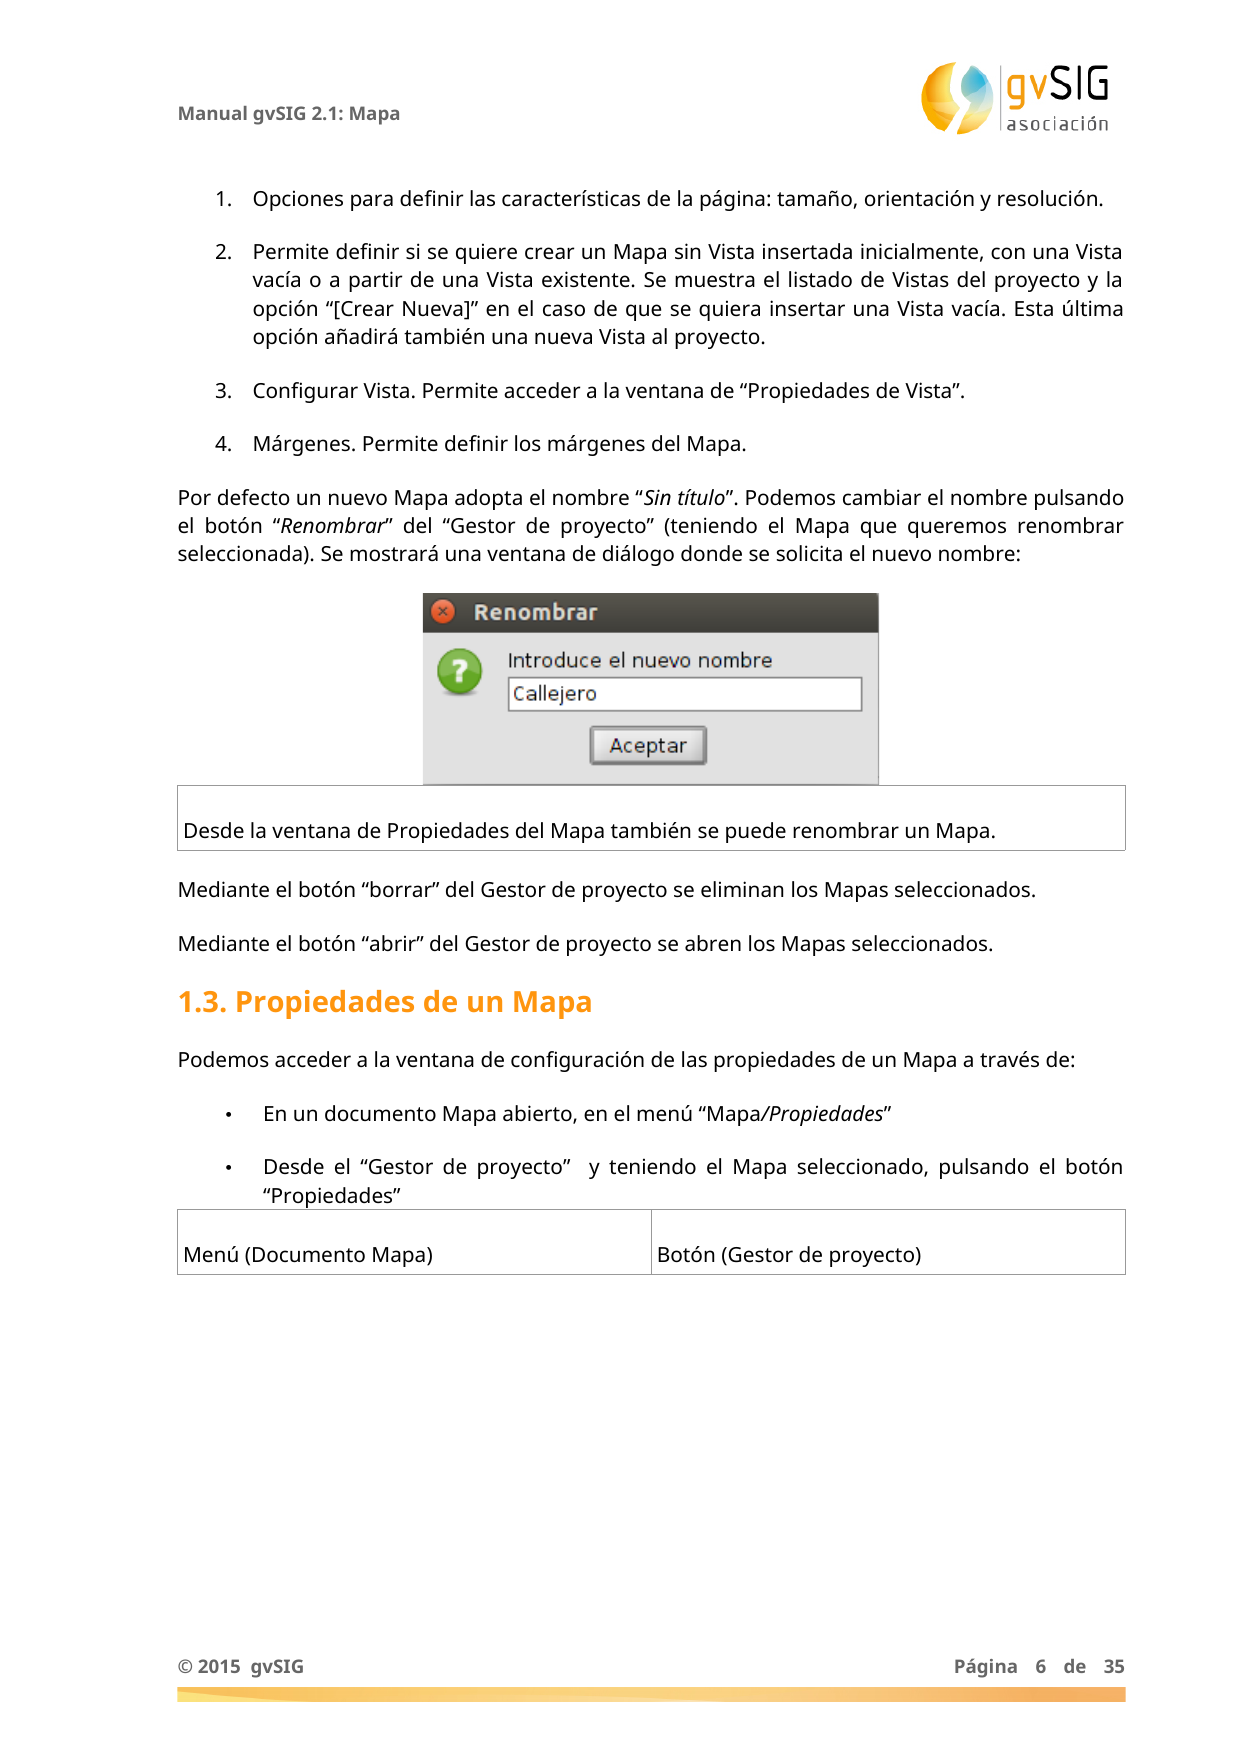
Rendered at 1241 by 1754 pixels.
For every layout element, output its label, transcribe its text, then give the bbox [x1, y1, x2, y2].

list Permite definir si se quiere crear un Mapa sin Vista insertada inicialmente, con una Vista vacía o a partir de una Vista existente. Se muestra el listado de Vistas del proyecto y la opción “[Crear Nueva]” en el caso de que se quiera insertar una Vista vacía. Esta última opción añadirá también una nueva Vista al proyecto. [215, 237, 1125, 351]
list Configurar Vista. Permite acceder a la ventana de “Propiedades de Vista”. [215, 376, 1125, 404]
subtitle 1.3. Propiedades de un Mapa [177, 981, 1125, 1021]
picture [422, 593, 880, 785]
text Podemos acceder a la ventana de configuración de las propiedades de un Mapa a través de: [177, 1046, 1125, 1074]
text Mediante el botón “abrir” del Gestor de proyecto se abren los Mapas seleccionados. [177, 929, 1125, 957]
list Márgenes. Permite definir los márgenes del Mapa. [215, 429, 1125, 458]
list Desde el “Gestor de proyecto” y teniendo el Mapa seleccionado, pulsando el botón “Propiedades” [225, 1152, 1125, 1209]
text Por defecto un nuevo Mapa adopta el nombre “Sin título”. Podemos cambiar el nombre pulsando el botón “Renombrar” del “Gestor de proyecto” (teniendo el Mapa que queremos renombrar seleccionada). Se mostrará una ventana de diálogo donde se solicita el nuevo nombre: [177, 483, 1125, 568]
table_header Botón (Gestor de proyecto) [652, 1210, 1125, 1274]
list Opciones para definir las características de la página: tamaño, orientación y resolución. [215, 184, 1125, 212]
table_header Menú (Documento Mapa) [178, 1210, 651, 1274]
list En un documento Mapa abierto, en el menú “Mapa/Propiedades” [225, 1099, 1125, 1127]
picture [902, 47, 1122, 148]
picture [177, 1687, 1126, 1702]
text Mediante el botón “borrar” del Gestor de proyecto se eliminan los Mapas seleccionados. [177, 875, 1125, 904]
table_header Desde la ventana de Propiedades del Mapa también se puede renombrar un Mapa. [178, 786, 1125, 850]
